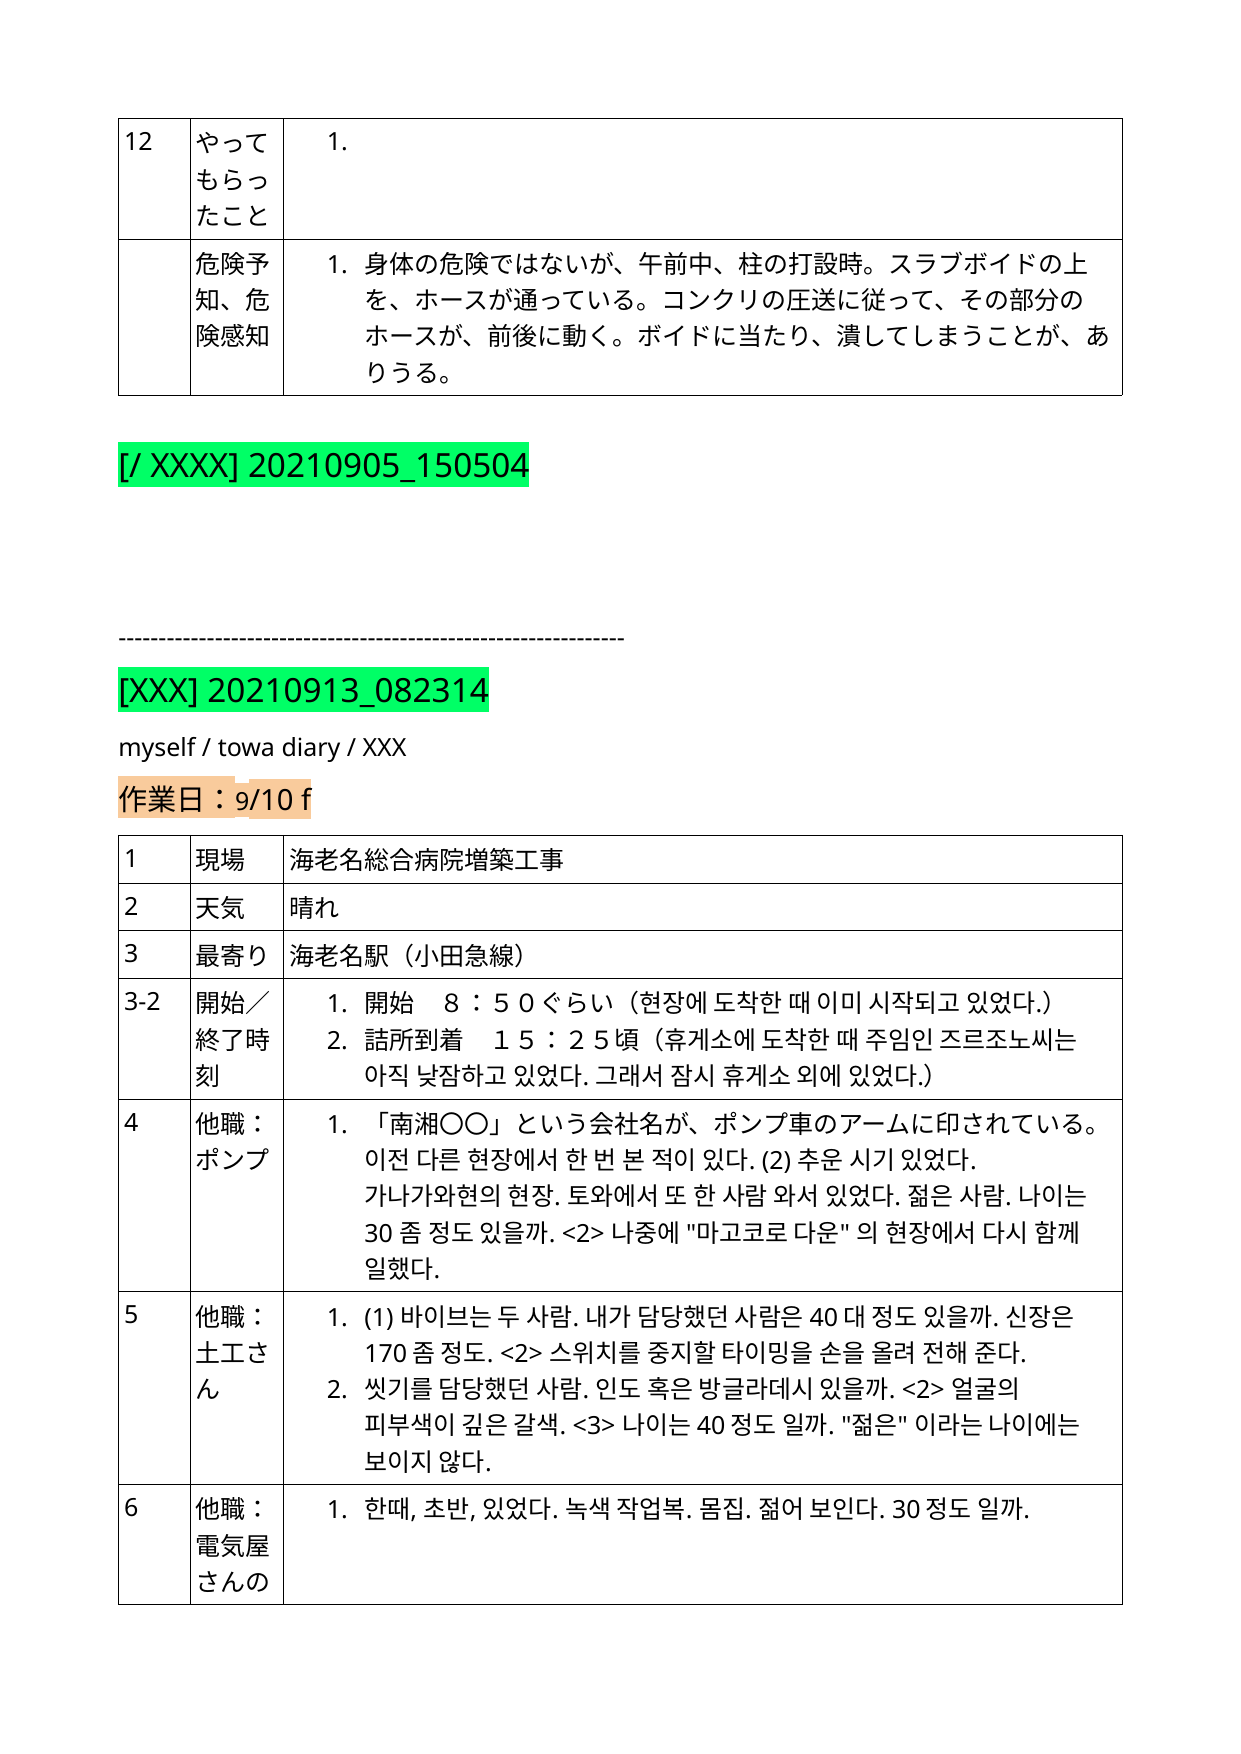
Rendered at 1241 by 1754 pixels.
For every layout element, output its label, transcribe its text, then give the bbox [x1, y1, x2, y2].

table_cell 6 [119, 1485, 190, 1604]
table_cell 開始／終了時刻 [191, 979, 283, 1098]
table_cell 最寄り [191, 931, 283, 978]
table_cell 天気 [191, 884, 283, 930]
table_cell 한때, 초반, 있었다. 녹색 작업복. 몸집. 젊어 보인다. 30정도 일까. [284, 1485, 1122, 1604]
table_cell 危険予知、危険感知 [191, 240, 283, 395]
table_cell 晴れ [284, 884, 1122, 930]
table_cell 3 [119, 931, 190, 978]
table_cell 他職：ポンプ [191, 1100, 283, 1291]
text myself / towa diary / XXX [118, 730, 1122, 764]
text [/ XXXX] 20210905_150504 [118, 442, 1122, 487]
table_cell 4 [119, 1100, 190, 1291]
table_cell [119, 240, 190, 395]
text [XXX] 20210913_082314 [118, 667, 1122, 712]
table_cell 海老名駅（小田急線） [284, 931, 1122, 978]
text 作業日：9/10 f [118, 776, 1122, 819]
table_cell 5 [119, 1292, 190, 1484]
table_header 海老名総合病院増築工事 [284, 836, 1122, 882]
table_cell (1) 바이브는 두 사람. 내가 담당했던 사람은 40대 정도 있을까. 신장은 170좀 정도. <2> 스위치를 중지할 타이밍을 손을 올려 전해 준다. 씻기를 담당했던 사람. 인도 혹은 방글라데시 있을까. <2> 얼굴의 피부색이 깊은 갈색. <3> 나이는 40정도 일까. "젊은" 이라는 나이에는 보이지 않다. [284, 1292, 1122, 1484]
table_header 現場 [191, 836, 283, 882]
table_header 1 [119, 836, 190, 882]
text --------------------------------------------------------------- [118, 620, 1122, 654]
table_cell [284, 119, 1122, 238]
table_cell やってもらったこと [191, 119, 283, 238]
table_cell 他職：電気屋さんの [191, 1485, 283, 1604]
table_cell 開始 ８：５０ぐらい（현장에 도착한 때 이미 시작되고 있었다.） 詰所到着 １５：２５頃（휴게소에 도착한 때 주임인 즈르조노씨는 아직 낮잠하고 있었다. 그래서 잠시 휴게소 외에 있었다.） [284, 979, 1122, 1098]
table_cell 3-2 [119, 979, 190, 1098]
table_cell 「南湘〇〇」という会社名が、ポンプ車のアームに印されている。이전 다른 현장에서 한 번 본 적이 있다. (2) 추운 시기 있었다. 가나가와현의 현장. 토와에서 또 한 사람 와서 있었다. 젊은 사람. 나이는 30 좀 정도 있을까. <2> 나중에 "마고코로 다운" 의 현장에서 다시 함께 일했다. [284, 1100, 1122, 1291]
table_cell 他職：土工さん [191, 1292, 283, 1484]
table_cell 12 [119, 119, 190, 238]
table_cell 2 [119, 884, 190, 930]
table_cell 身体の危険ではないが、午前中、柱の打設時。スラブボイドの上を、ホースが通っている。コンクリの圧送に従って、その部分のホースが、前後に動く。ボイドに当たり、潰してしまうことが、ありうる。 [284, 240, 1122, 395]
